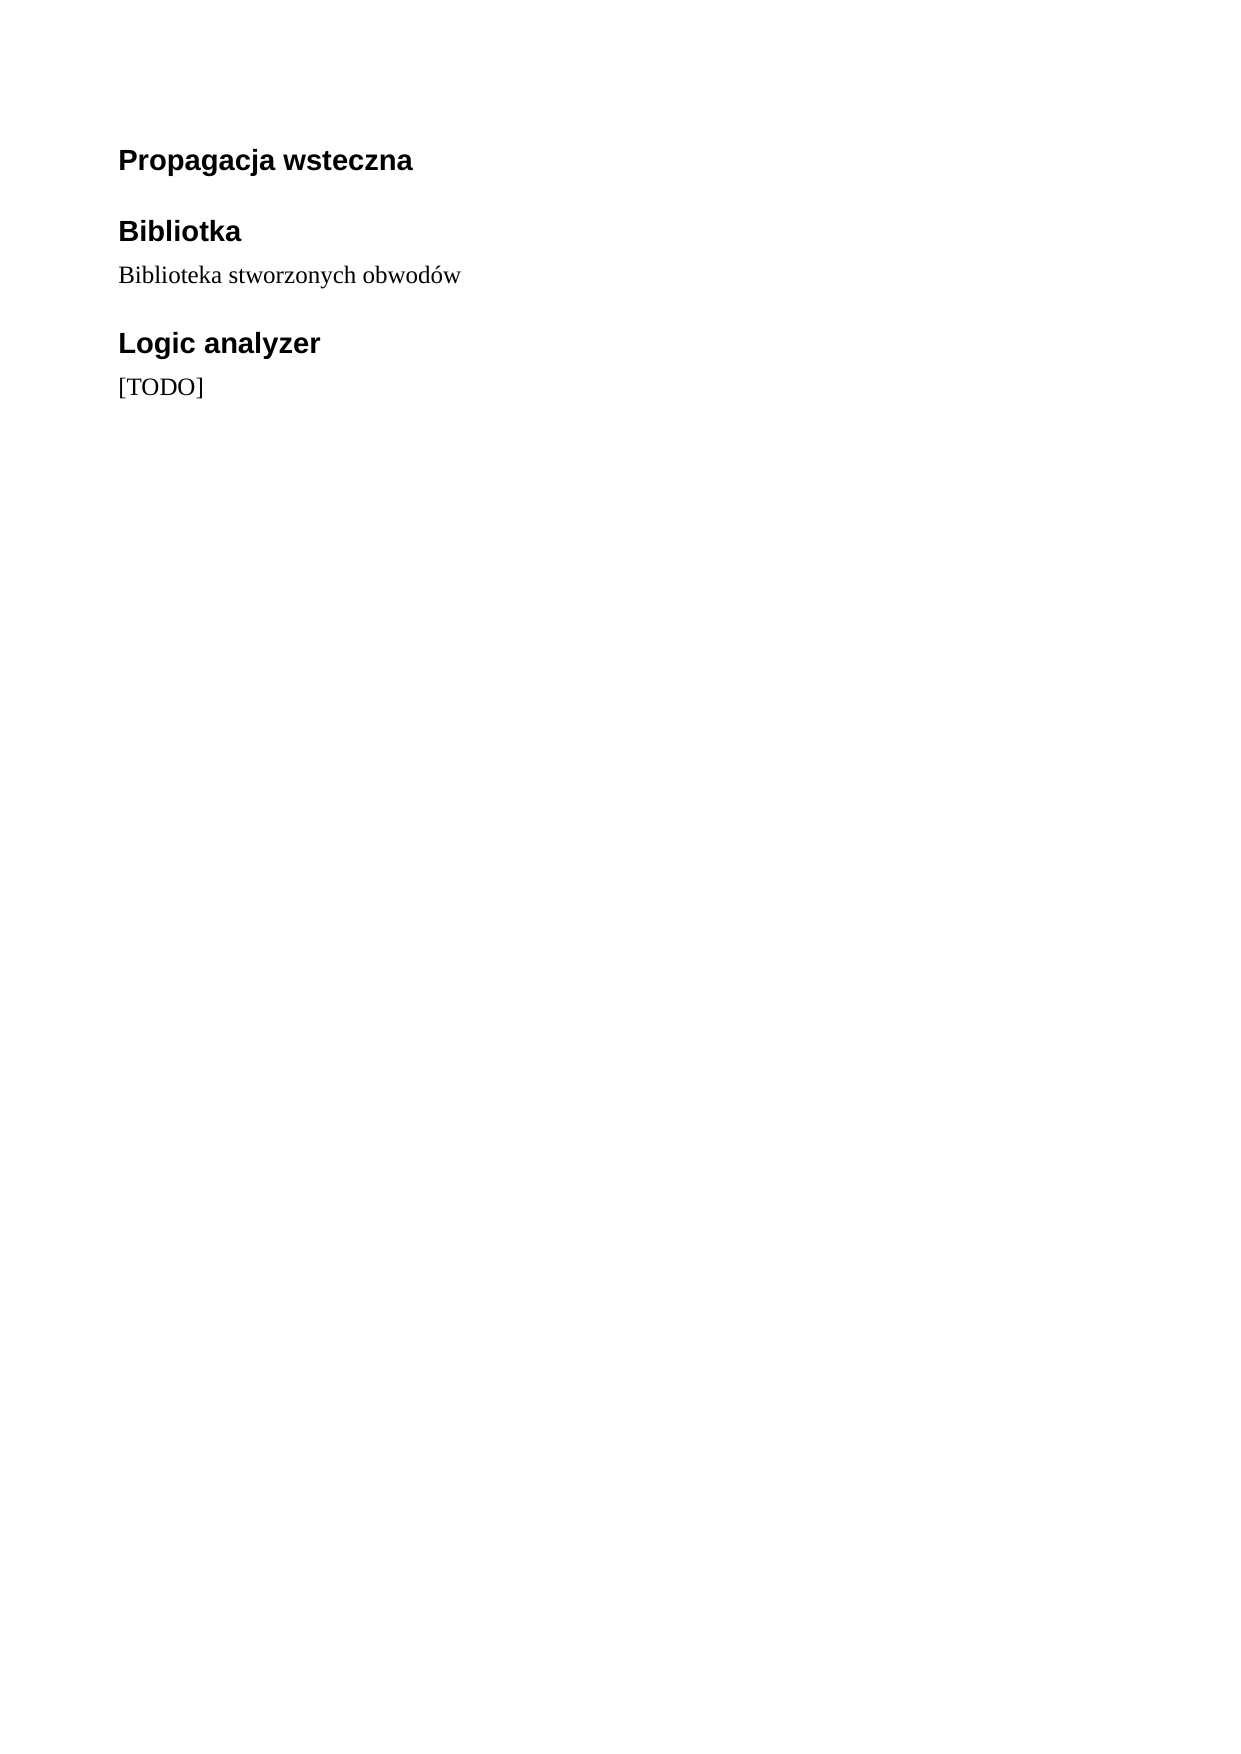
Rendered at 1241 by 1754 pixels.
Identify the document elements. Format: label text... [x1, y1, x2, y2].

subtitle Logic analyzer [118, 326, 1122, 360]
text [TODO] [118, 372, 1122, 401]
subtitle Bibliotka [118, 214, 1122, 248]
subtitle Propagacja wsteczna [118, 143, 1122, 177]
text Biblioteka stworzonych obwodów [118, 260, 1122, 289]
